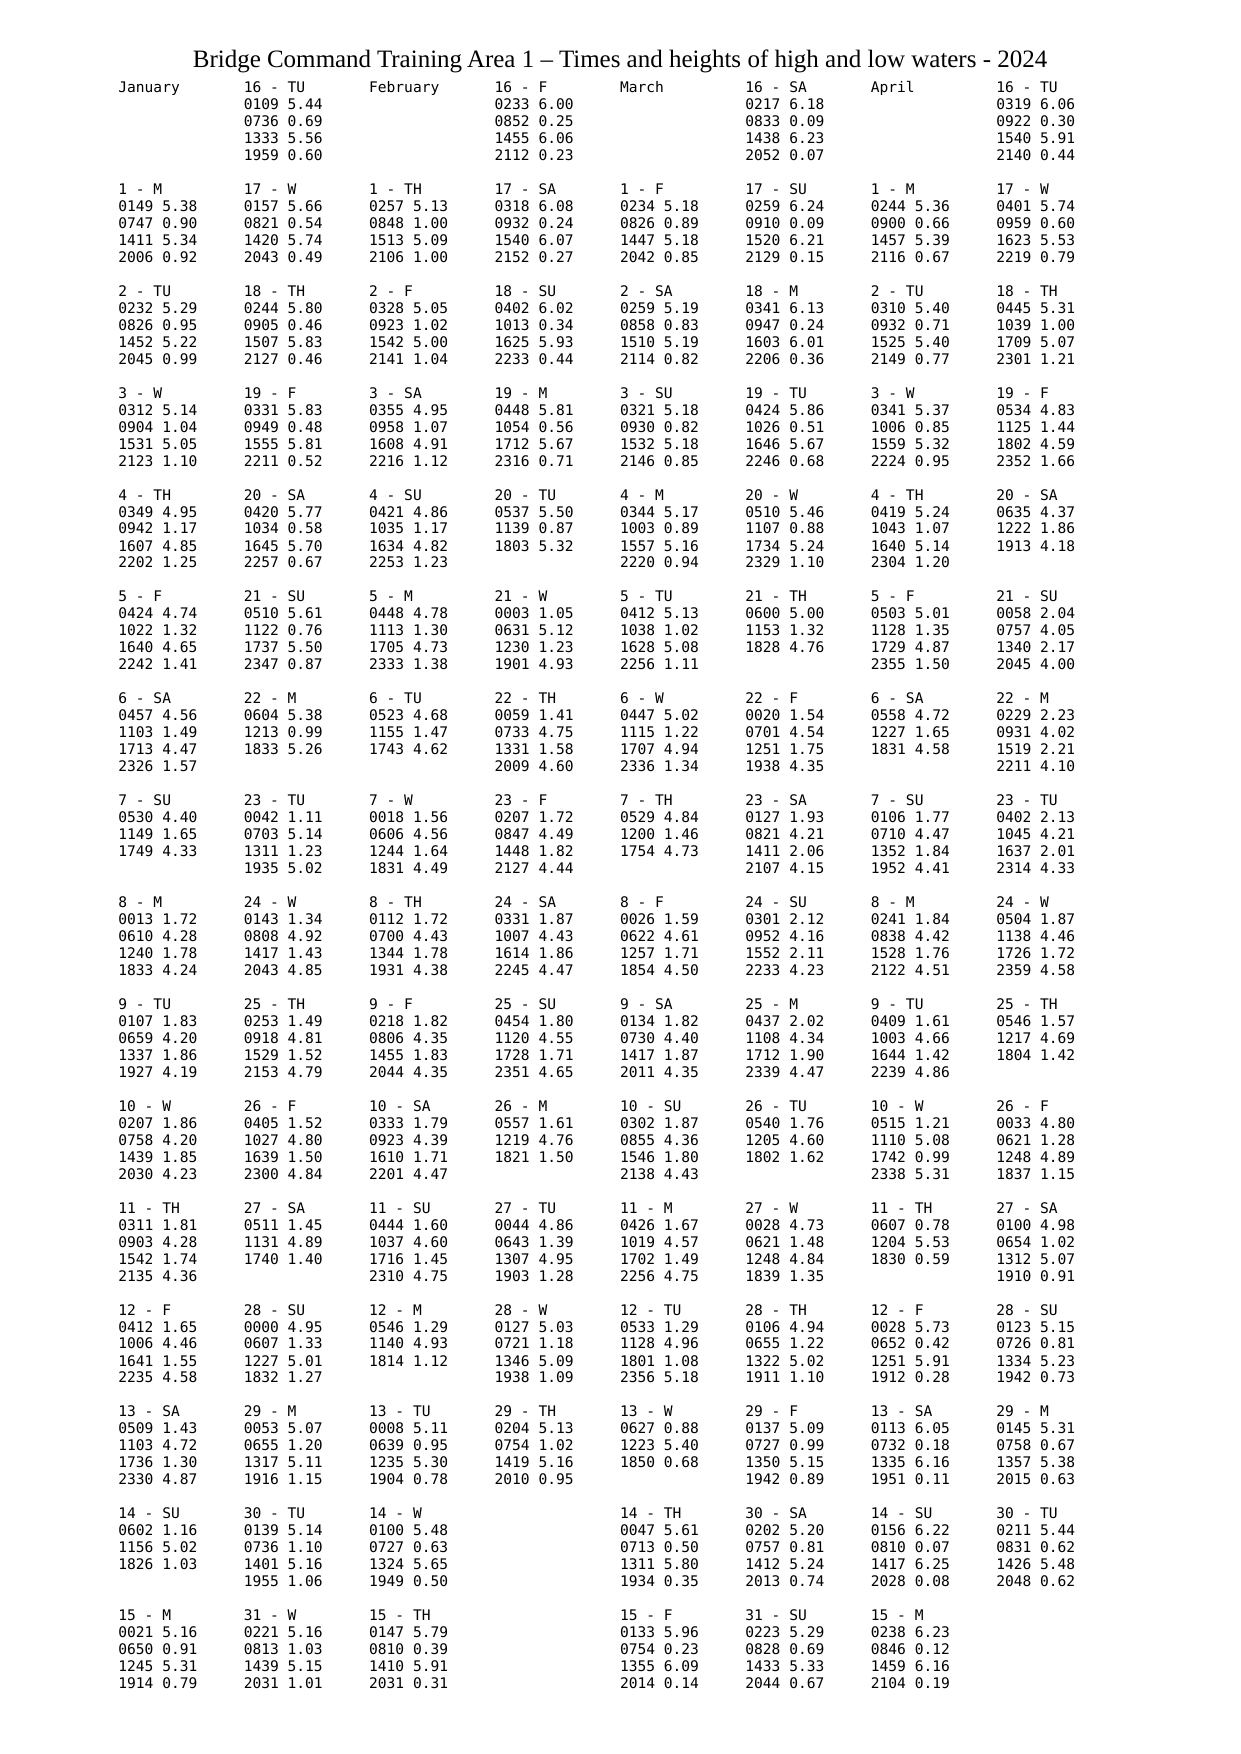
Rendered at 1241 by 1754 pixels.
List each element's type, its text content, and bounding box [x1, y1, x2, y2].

text 2206 0.36 [745, 351, 871, 368]
text 1219 4.76 [494, 1132, 620, 1149]
text 12 - M [369, 1301, 494, 1318]
text 2 - SA [620, 283, 745, 300]
text 3 - W [871, 384, 996, 402]
text 0930 0.82 [620, 418, 745, 436]
text 0947 0.24 [745, 317, 871, 334]
text 2211 0.52 [243, 452, 369, 469]
text 1912 0.28 [871, 1369, 996, 1386]
text 0754 0.23 [620, 1641, 745, 1658]
text 0259 6.24 [745, 198, 871, 215]
text 1525 5.40 [871, 334, 996, 351]
text 29 - M [243, 1403, 369, 1420]
text 1712 5.67 [494, 436, 620, 452]
text 0253 1.49 [243, 1013, 369, 1030]
text 1938 1.09 [494, 1369, 620, 1386]
text 0710 4.47 [871, 826, 996, 843]
text 3 - W [118, 384, 243, 402]
text 1153 1.32 [745, 622, 871, 639]
text 2106 1.00 [369, 249, 494, 266]
text 0100 5.48 [369, 1522, 494, 1539]
text 0604 5.38 [243, 707, 369, 724]
text 0958 1.07 [369, 418, 494, 436]
text 0510 5.61 [243, 605, 369, 622]
text 2048 0.62 [996, 1573, 1122, 1590]
text 15 - M [871, 1607, 996, 1624]
text 0021 5.16 [118, 1624, 243, 1641]
text 1411 2.06 [745, 843, 871, 860]
text 0412 1.65 [118, 1318, 243, 1335]
text 0234 5.18 [620, 198, 745, 215]
text 0420 5.77 [243, 503, 369, 520]
text 1803 5.32 [494, 537, 620, 554]
text 0259 5.19 [620, 300, 745, 317]
text 1352 1.84 [871, 843, 996, 860]
text 1346 5.09 [494, 1352, 620, 1369]
text 1754 4.73 [620, 843, 745, 860]
text 7 - SU [118, 792, 243, 809]
text 1038 1.02 [620, 622, 745, 639]
text 1138 4.46 [996, 928, 1122, 945]
text 0537 5.50 [494, 503, 620, 520]
text 2224 0.95 [871, 452, 996, 469]
text 0008 5.11 [369, 1420, 494, 1437]
text 0758 4.20 [118, 1132, 243, 1149]
text 0727 0.63 [369, 1539, 494, 1556]
text 20 - TU [494, 486, 620, 503]
text 1854 4.50 [620, 962, 745, 979]
text 2246 0.68 [745, 452, 871, 469]
text 0106 1.77 [871, 809, 996, 826]
text 11 - TH [118, 1199, 243, 1217]
text 1614 1.86 [494, 945, 620, 962]
text 1223 5.40 [620, 1437, 745, 1454]
text 0232 5.29 [118, 300, 243, 317]
text 1540 5.91 [996, 130, 1122, 147]
text 1311 1.23 [243, 843, 369, 860]
text 1108 4.34 [745, 1030, 871, 1047]
text 0127 1.93 [745, 809, 871, 826]
text 1952 4.41 [871, 860, 996, 877]
text 18 - SU [494, 283, 620, 300]
text 0621 1.28 [996, 1132, 1122, 1149]
text 1 - TH [369, 181, 494, 198]
text 2351 4.65 [494, 1064, 620, 1081]
text 0156 6.22 [871, 1522, 996, 1539]
text 1244 1.64 [369, 843, 494, 860]
text 1645 5.70 [243, 537, 369, 554]
text 0730 4.40 [620, 1030, 745, 1047]
text 1410 5.91 [369, 1658, 494, 1675]
text 0331 1.87 [494, 911, 620, 928]
text 10 - W [118, 1098, 243, 1115]
text 0758 0.67 [996, 1437, 1122, 1454]
text 1120 4.55 [494, 1030, 620, 1047]
text 1734 5.24 [745, 537, 871, 554]
text 2129 0.15 [745, 249, 871, 266]
text 7 - SU [871, 792, 996, 809]
text 1355 6.09 [620, 1658, 745, 1675]
text 2 - TU [871, 283, 996, 300]
text 1401 5.16 [243, 1556, 369, 1573]
text 2006 0.92 [118, 249, 243, 266]
text 31 - W [243, 1607, 369, 1624]
text 1248 4.89 [996, 1149, 1122, 1166]
text January [118, 79, 243, 96]
text 1716 1.45 [369, 1251, 494, 1267]
text 1935 5.02 [243, 860, 369, 877]
text 1637 2.01 [996, 843, 1122, 860]
text 8 - M [871, 894, 996, 911]
text 21 - SU [243, 588, 369, 605]
text 23 - SA [745, 792, 871, 809]
text 13 - TU [369, 1403, 494, 1420]
text 0355 4.95 [369, 402, 494, 418]
text 2211 4.10 [996, 758, 1122, 775]
text 0419 5.24 [871, 503, 996, 520]
text 5 - M [369, 588, 494, 605]
text 1439 5.15 [243, 1658, 369, 1675]
text 1959 0.60 [243, 147, 369, 164]
text 0349 4.95 [118, 503, 243, 520]
text 0942 1.17 [118, 520, 243, 537]
text 18 - TH [996, 283, 1122, 300]
text 26 - TU [745, 1098, 871, 1115]
text 1035 1.17 [369, 520, 494, 537]
text 1804 1.42 [996, 1047, 1122, 1064]
text 1122 0.76 [243, 622, 369, 639]
text 0421 4.86 [369, 503, 494, 520]
text 1951 0.11 [871, 1471, 996, 1488]
text 0910 0.09 [745, 215, 871, 232]
text 1039 1.00 [996, 317, 1122, 334]
text 2140 0.44 [996, 147, 1122, 164]
text 0847 4.49 [494, 826, 620, 843]
text 0207 1.72 [494, 809, 620, 826]
text 2216 1.12 [369, 452, 494, 469]
text 0900 0.66 [871, 215, 996, 232]
text 17 - SU [745, 181, 871, 198]
text 0918 4.81 [243, 1030, 369, 1047]
text 2015 0.63 [996, 1471, 1122, 1488]
text 1131 4.89 [243, 1233, 369, 1251]
text 0959 0.60 [996, 215, 1122, 232]
text 1901 4.93 [494, 656, 620, 673]
text 28 - W [494, 1301, 620, 1318]
text 1433 5.33 [745, 1658, 871, 1675]
text 16 - TU [996, 79, 1122, 96]
text 1333 5.56 [243, 130, 369, 147]
text 0533 1.29 [620, 1318, 745, 1335]
text 0044 4.86 [494, 1217, 620, 1233]
text 0318 6.08 [494, 198, 620, 215]
text 0540 1.76 [745, 1115, 871, 1132]
text 1227 5.01 [243, 1352, 369, 1369]
text 2314 4.33 [996, 860, 1122, 877]
text 2256 4.75 [620, 1267, 745, 1284]
text 0448 4.78 [369, 605, 494, 622]
text 0106 4.94 [745, 1318, 871, 1335]
text 0447 5.02 [620, 707, 745, 724]
text 0703 5.14 [243, 826, 369, 843]
text 1519 2.21 [996, 741, 1122, 758]
text 0233 6.00 [494, 96, 620, 113]
text 0457 4.56 [118, 707, 243, 724]
text 1149 1.65 [118, 826, 243, 843]
text 0833 0.09 [745, 113, 871, 130]
text 25 - TH [243, 996, 369, 1013]
text 1510 5.19 [620, 334, 745, 351]
text 1155 1.47 [369, 724, 494, 741]
text 0312 5.14 [118, 402, 243, 418]
text 1448 1.82 [494, 843, 620, 860]
text 0301 2.12 [745, 911, 871, 928]
text 0546 1.57 [996, 1013, 1122, 1030]
text 1006 4.46 [118, 1335, 243, 1352]
text 1914 0.79 [118, 1675, 243, 1692]
text 0558 4.72 [871, 707, 996, 724]
text 1742 0.99 [871, 1149, 996, 1166]
text 1916 1.15 [243, 1471, 369, 1488]
text 0736 0.69 [243, 113, 369, 130]
text 0721 1.18 [494, 1335, 620, 1352]
text 1507 5.83 [243, 334, 369, 351]
text 0923 1.02 [369, 317, 494, 334]
text 0546 1.29 [369, 1318, 494, 1335]
text 1222 1.86 [996, 520, 1122, 537]
text 1520 6.21 [745, 232, 871, 249]
text 1802 4.59 [996, 436, 1122, 452]
text 1743 4.62 [369, 741, 494, 758]
text 9 - SA [620, 996, 745, 1013]
text 28 - TH [745, 1301, 871, 1318]
text 4 - TH [871, 486, 996, 503]
text 1942 0.89 [745, 1471, 871, 1488]
text 0059 1.41 [494, 707, 620, 724]
text 30 - SA [745, 1505, 871, 1522]
text 1447 5.18 [620, 232, 745, 249]
text 0143 1.34 [243, 911, 369, 928]
text 0033 4.80 [996, 1115, 1122, 1132]
text 0319 6.06 [996, 96, 1122, 113]
text 1455 1.83 [369, 1047, 494, 1064]
text 1335 6.16 [871, 1454, 996, 1471]
text 0223 5.29 [745, 1624, 871, 1641]
text 1213 0.99 [243, 724, 369, 741]
text 25 - SU [494, 996, 620, 1013]
text 1555 5.81 [243, 436, 369, 452]
text 2044 4.35 [369, 1064, 494, 1081]
text 1139 0.87 [494, 520, 620, 537]
text 1903 1.28 [494, 1267, 620, 1284]
text 0904 1.04 [118, 418, 243, 436]
text 1140 4.93 [369, 1335, 494, 1352]
text 25 - M [745, 996, 871, 1013]
text 0813 1.03 [243, 1641, 369, 1658]
text 1438 6.23 [745, 130, 871, 147]
text 1625 5.93 [494, 334, 620, 351]
text 0810 0.07 [871, 1539, 996, 1556]
text 2135 4.36 [118, 1267, 243, 1284]
text 0244 5.80 [243, 300, 369, 317]
text 2301 1.21 [996, 351, 1122, 368]
text 24 - SA [494, 894, 620, 911]
text 1257 1.71 [620, 945, 745, 962]
text 1251 5.91 [871, 1352, 996, 1369]
text 1019 4.57 [620, 1233, 745, 1251]
text 1043 1.07 [871, 520, 996, 537]
text 1726 1.72 [996, 945, 1122, 962]
text 26 - F [996, 1098, 1122, 1115]
text 1317 5.11 [243, 1454, 369, 1471]
text 0846 0.12 [871, 1641, 996, 1658]
text 1641 1.55 [118, 1352, 243, 1369]
text 0047 5.61 [620, 1522, 745, 1539]
text 0726 0.81 [996, 1335, 1122, 1352]
text 1334 5.23 [996, 1352, 1122, 1369]
text 0341 6.13 [745, 300, 871, 317]
text 1644 1.42 [871, 1047, 996, 1064]
text 1729 4.87 [871, 639, 996, 656]
text 1113 1.30 [369, 622, 494, 639]
text 1103 1.49 [118, 724, 243, 741]
text 1439 1.85 [118, 1149, 243, 1166]
text 9 - F [369, 996, 494, 1013]
text 0529 4.84 [620, 809, 745, 826]
text 1740 1.40 [243, 1251, 369, 1267]
text 1013 0.34 [494, 317, 620, 334]
text 0654 1.02 [996, 1233, 1122, 1251]
text 0515 1.21 [871, 1115, 996, 1132]
text 2300 4.84 [243, 1166, 369, 1183]
text 1532 5.18 [620, 436, 745, 452]
text 1833 4.24 [118, 962, 243, 979]
text 2233 4.23 [745, 962, 871, 979]
text 2336 1.34 [620, 758, 745, 775]
text 18 - TH [243, 283, 369, 300]
text 1529 1.52 [243, 1047, 369, 1064]
text 2138 4.43 [620, 1166, 745, 1183]
text 0426 1.67 [620, 1217, 745, 1233]
text 1705 4.73 [369, 639, 494, 656]
text 18 - M [745, 283, 871, 300]
text 1737 5.50 [243, 639, 369, 656]
text 1938 4.35 [745, 758, 871, 775]
text 1623 5.53 [996, 232, 1122, 249]
text 14 - W [369, 1505, 494, 1522]
text 27 - TU [494, 1199, 620, 1217]
text 0713 0.50 [620, 1539, 745, 1556]
text 0444 1.60 [369, 1217, 494, 1233]
text 1833 5.26 [243, 741, 369, 758]
text 1832 1.27 [243, 1369, 369, 1386]
text 22 - M [243, 690, 369, 707]
text 2031 0.31 [369, 1675, 494, 1692]
text 1542 5.00 [369, 334, 494, 351]
text 2233 0.44 [494, 351, 620, 368]
text 0754 1.02 [494, 1437, 620, 1454]
text 0028 5.73 [871, 1318, 996, 1335]
text 2107 4.15 [745, 860, 871, 877]
text 1125 1.44 [996, 418, 1122, 436]
text 0858 0.83 [620, 317, 745, 334]
text 0202 5.20 [745, 1522, 871, 1539]
text 1814 1.12 [369, 1352, 494, 1369]
text 1110 5.08 [871, 1132, 996, 1149]
text 3 - SU [620, 384, 745, 402]
text 0747 0.90 [118, 215, 243, 232]
text 0631 5.12 [494, 622, 620, 639]
text 2123 1.10 [118, 452, 243, 469]
text 0123 5.15 [996, 1318, 1122, 1335]
text 16 - F [494, 79, 620, 96]
text 13 - SA [118, 1403, 243, 1420]
text 17 - W [243, 181, 369, 198]
text 19 - TU [745, 384, 871, 402]
text 0331 5.83 [243, 402, 369, 418]
text 1248 4.84 [745, 1251, 871, 1267]
text 29 - M [996, 1403, 1122, 1420]
text 2326 1.57 [118, 758, 243, 775]
text 0607 1.33 [243, 1335, 369, 1352]
text 0445 5.31 [996, 300, 1122, 317]
text 2333 1.38 [369, 656, 494, 673]
text March [620, 79, 745, 96]
text 1324 5.65 [369, 1556, 494, 1573]
text 1 - F [620, 181, 745, 198]
text 1419 5.16 [494, 1454, 620, 1471]
text 2359 4.58 [996, 962, 1122, 979]
text 1712 1.90 [745, 1047, 871, 1064]
text 0828 0.69 [745, 1641, 871, 1658]
text 2043 4.85 [243, 962, 369, 979]
text 0013 1.72 [118, 911, 243, 928]
text 27 - SA [996, 1199, 1122, 1217]
text 1728 1.71 [494, 1047, 620, 1064]
text 1850 0.68 [620, 1454, 745, 1471]
text 0600 5.00 [745, 605, 871, 622]
text 2031 1.01 [243, 1675, 369, 1692]
text 0838 4.42 [871, 928, 996, 945]
text 20 - W [745, 486, 871, 503]
text 0530 4.40 [118, 809, 243, 826]
text 0510 5.46 [745, 503, 871, 520]
text 0000 4.95 [243, 1318, 369, 1335]
text 2141 1.04 [369, 351, 494, 368]
text 1828 4.76 [745, 639, 871, 656]
text 1037 4.60 [369, 1233, 494, 1251]
text 2127 0.46 [243, 351, 369, 368]
text 11 - SU [369, 1199, 494, 1217]
text 1904 0.78 [369, 1471, 494, 1488]
text 15 - M [118, 1607, 243, 1624]
text 0207 1.86 [118, 1115, 243, 1132]
text 27 - SA [243, 1199, 369, 1217]
text 1459 6.16 [871, 1658, 996, 1675]
text 1026 0.51 [745, 418, 871, 436]
text 2239 4.86 [871, 1064, 996, 1081]
text 8 - F [620, 894, 745, 911]
text 2338 5.31 [871, 1166, 996, 1183]
text 1702 1.49 [620, 1251, 745, 1267]
text 0821 0.54 [243, 215, 369, 232]
text 24 - SU [745, 894, 871, 911]
text 1337 1.86 [118, 1047, 243, 1064]
text 1830 0.59 [871, 1251, 996, 1267]
text 20 - SA [996, 486, 1122, 503]
text 1640 4.65 [118, 639, 243, 656]
text 23 - TU [996, 792, 1122, 809]
text 0602 1.16 [118, 1522, 243, 1539]
text 7 - W [369, 792, 494, 809]
text 2127 4.44 [494, 860, 620, 877]
text 0557 1.61 [494, 1115, 620, 1132]
text 1 - M [118, 181, 243, 198]
text 2 - F [369, 283, 494, 300]
text 14 - SU [871, 1505, 996, 1522]
text 1344 1.78 [369, 945, 494, 962]
text 0922 0.30 [996, 113, 1122, 130]
text 1411 5.34 [118, 232, 243, 249]
text 0402 2.13 [996, 809, 1122, 826]
text 1557 5.16 [620, 537, 745, 554]
text 6 - TU [369, 690, 494, 707]
text 1027 4.80 [243, 1132, 369, 1149]
text 1311 5.80 [620, 1556, 745, 1573]
text 0020 1.54 [745, 707, 871, 724]
text 0855 4.36 [620, 1132, 745, 1149]
text 0412 5.13 [620, 605, 745, 622]
text 1115 1.22 [620, 724, 745, 741]
text 14 - TH [620, 1505, 745, 1522]
text 2202 1.25 [118, 554, 243, 571]
text 0344 5.17 [620, 503, 745, 520]
text April [871, 79, 996, 96]
text 1837 1.15 [996, 1166, 1122, 1183]
text 0826 0.95 [118, 317, 243, 334]
text 1312 5.07 [996, 1251, 1122, 1267]
text 1022 1.32 [118, 622, 243, 639]
text 0437 2.02 [745, 1013, 871, 1030]
text 19 - M [494, 384, 620, 402]
text 1103 4.72 [118, 1437, 243, 1454]
text 22 - F [745, 690, 871, 707]
text 22 - M [996, 690, 1122, 707]
text 1646 5.67 [745, 436, 871, 452]
text 2030 4.23 [118, 1166, 243, 1183]
text 16 - TU [243, 79, 369, 96]
text 6 - SA [118, 690, 243, 707]
text 0127 5.03 [494, 1318, 620, 1335]
text 0341 5.37 [871, 402, 996, 418]
text 1831 4.49 [369, 860, 494, 877]
text 5 - F [871, 588, 996, 605]
text 21 - W [494, 588, 620, 605]
text 1559 5.32 [871, 436, 996, 452]
text 0409 1.61 [871, 1013, 996, 1030]
text 9 - TU [118, 996, 243, 1013]
text 2104 0.19 [871, 1675, 996, 1692]
text 0511 1.45 [243, 1217, 369, 1233]
text 1034 0.58 [243, 520, 369, 537]
text 4 - M [620, 486, 745, 503]
text 1749 4.33 [118, 843, 243, 860]
text 0643 1.39 [494, 1233, 620, 1251]
text 0806 4.35 [369, 1030, 494, 1047]
text 0321 5.18 [620, 402, 745, 418]
text 1007 4.43 [494, 928, 620, 945]
text 0923 4.39 [369, 1132, 494, 1149]
text 15 - TH [369, 1607, 494, 1624]
text 0621 1.48 [745, 1233, 871, 1251]
text 1607 4.85 [118, 537, 243, 554]
text 2149 0.77 [871, 351, 996, 368]
text 2 - TU [118, 283, 243, 300]
text 23 - F [494, 792, 620, 809]
text 12 - TU [620, 1301, 745, 1318]
text 0503 5.01 [871, 605, 996, 622]
text 1227 1.65 [871, 724, 996, 741]
text 4 - TH [118, 486, 243, 503]
text 0157 5.66 [243, 198, 369, 215]
text 13 - SA [871, 1403, 996, 1420]
text 0931 4.02 [996, 724, 1122, 741]
text 1709 5.07 [996, 334, 1122, 351]
text 0736 1.10 [243, 1539, 369, 1556]
text 1455 6.06 [494, 130, 620, 147]
text 0241 1.84 [871, 911, 996, 928]
text 19 - F [243, 384, 369, 402]
text 1457 5.39 [871, 232, 996, 249]
text 2045 0.99 [118, 351, 243, 368]
text 24 - W [243, 894, 369, 911]
text 1839 1.35 [745, 1267, 871, 1284]
text 1128 1.35 [871, 622, 996, 639]
text 17 - W [996, 181, 1122, 198]
text 1357 5.38 [996, 1454, 1122, 1471]
text 1531 5.05 [118, 436, 243, 452]
text 0026 1.59 [620, 911, 745, 928]
text 0523 4.68 [369, 707, 494, 724]
text 1540 6.07 [494, 232, 620, 249]
text 0401 5.74 [996, 198, 1122, 215]
text 2355 1.50 [871, 656, 996, 673]
text 1821 1.50 [494, 1149, 620, 1166]
text 2011 4.35 [620, 1064, 745, 1081]
text 29 - F [745, 1403, 871, 1420]
text 0700 4.43 [369, 928, 494, 945]
text 0042 1.11 [243, 809, 369, 826]
text 0100 4.98 [996, 1217, 1122, 1233]
text 1528 1.76 [871, 945, 996, 962]
text 0659 4.20 [118, 1030, 243, 1047]
text 30 - TU [996, 1505, 1122, 1522]
text 0218 1.82 [369, 1013, 494, 1030]
text 2010 0.95 [494, 1471, 620, 1488]
text 0053 5.07 [243, 1420, 369, 1437]
text 2042 0.85 [620, 249, 745, 266]
text 2153 4.79 [243, 1064, 369, 1081]
text 2352 1.66 [996, 452, 1122, 469]
text 2220 0.94 [620, 554, 745, 571]
text 2013 0.74 [745, 1573, 871, 1590]
text 1331 1.58 [494, 741, 620, 758]
text 26 - F [243, 1098, 369, 1115]
text 21 - SU [996, 588, 1122, 605]
text 1417 1.87 [620, 1047, 745, 1064]
text 10 - W [871, 1098, 996, 1115]
text 1910 0.91 [996, 1267, 1122, 1284]
text 1927 4.19 [118, 1064, 243, 1081]
text 0905 0.46 [243, 317, 369, 334]
text 0903 4.28 [118, 1233, 243, 1251]
text 2052 0.07 [745, 147, 871, 164]
text 0134 1.82 [620, 1013, 745, 1030]
text 1054 0.56 [494, 418, 620, 436]
text 2152 0.27 [494, 249, 620, 266]
text 5 - F [118, 588, 243, 605]
text 1 - M [871, 181, 996, 198]
text 1949 0.50 [369, 1573, 494, 1590]
text 0652 0.42 [871, 1335, 996, 1352]
text 0257 5.13 [369, 198, 494, 215]
text 1217 4.69 [996, 1030, 1122, 1047]
text 1736 1.30 [118, 1454, 243, 1471]
text 2356 5.18 [620, 1369, 745, 1386]
text 0107 1.83 [118, 1013, 243, 1030]
text 3 - SA [369, 384, 494, 402]
text 1156 5.02 [118, 1539, 243, 1556]
text 0221 5.16 [243, 1624, 369, 1641]
text 0949 0.48 [243, 418, 369, 436]
text 0650 0.91 [118, 1641, 243, 1658]
text 2146 0.85 [620, 452, 745, 469]
text 1552 2.11 [745, 945, 871, 962]
text 31 - SU [745, 1607, 871, 1624]
text 0028 4.73 [745, 1217, 871, 1233]
text 0808 4.92 [243, 928, 369, 945]
text 1128 4.96 [620, 1335, 745, 1352]
text 0109 5.44 [243, 96, 369, 113]
text 0217 6.18 [745, 96, 871, 113]
text 1045 4.21 [996, 826, 1122, 843]
text 1420 5.74 [243, 232, 369, 249]
text 10 - SU [620, 1098, 745, 1115]
text 27 - W [745, 1199, 871, 1217]
text 0302 1.87 [620, 1115, 745, 1132]
text February [369, 79, 494, 96]
text 1003 0.89 [620, 520, 745, 537]
text 1603 6.01 [745, 334, 871, 351]
text 0402 6.02 [494, 300, 620, 317]
text 11 - M [620, 1199, 745, 1217]
text 1911 1.10 [745, 1369, 871, 1386]
text 10 - SA [369, 1098, 494, 1115]
text 23 - TU [243, 792, 369, 809]
text 0727 0.99 [745, 1437, 871, 1454]
text 0826 0.89 [620, 215, 745, 232]
text 6 - SA [871, 690, 996, 707]
text 1417 6.25 [871, 1556, 996, 1573]
text 0112 1.72 [369, 911, 494, 928]
text 1251 1.75 [745, 741, 871, 758]
text 1230 1.23 [494, 639, 620, 656]
text 11 - TH [871, 1199, 996, 1217]
text 1417 1.43 [243, 945, 369, 962]
text 13 - W [620, 1403, 745, 1420]
text 0113 6.05 [871, 1420, 996, 1437]
text 0424 4.74 [118, 605, 243, 622]
text 12 - F [118, 1301, 243, 1318]
text 12 - F [871, 1301, 996, 1318]
text 1340 2.17 [996, 639, 1122, 656]
text 20 - SA [243, 486, 369, 503]
text 1707 4.94 [620, 741, 745, 758]
text 1608 4.91 [369, 436, 494, 452]
text 0454 1.80 [494, 1013, 620, 1030]
text 19 - F [996, 384, 1122, 402]
text 28 - SU [243, 1301, 369, 1318]
text 0655 1.20 [243, 1437, 369, 1454]
text 1205 4.60 [745, 1132, 871, 1149]
text 2009 4.60 [494, 758, 620, 775]
text 1913 4.18 [996, 537, 1122, 554]
text 2329 1.10 [745, 554, 871, 571]
text 1931 4.38 [369, 962, 494, 979]
text 0622 4.61 [620, 928, 745, 945]
text 7 - TH [620, 792, 745, 809]
text 0810 0.39 [369, 1641, 494, 1658]
text 0509 1.43 [118, 1420, 243, 1437]
text 26 - M [494, 1098, 620, 1115]
text 0333 1.79 [369, 1115, 494, 1132]
text 0534 4.83 [996, 402, 1122, 418]
text 0405 1.52 [243, 1115, 369, 1132]
text 0311 1.81 [118, 1217, 243, 1233]
text 2122 4.51 [871, 962, 996, 979]
text 1826 1.03 [118, 1556, 243, 1573]
text 0932 0.71 [871, 317, 996, 334]
text 0238 6.23 [871, 1624, 996, 1641]
text 25 - TH [996, 996, 1122, 1013]
text 2253 1.23 [369, 554, 494, 571]
text 0504 1.87 [996, 911, 1122, 928]
text 1546 1.80 [620, 1149, 745, 1166]
text 1200 1.46 [620, 826, 745, 843]
text 0328 5.05 [369, 300, 494, 317]
text 0229 2.23 [996, 707, 1122, 724]
text 2245 4.47 [494, 962, 620, 979]
text 1426 5.48 [996, 1556, 1122, 1573]
text 21 - TH [745, 588, 871, 605]
text 1003 4.66 [871, 1030, 996, 1047]
text 1240 1.78 [118, 945, 243, 962]
text 0147 5.79 [369, 1624, 494, 1641]
text 0149 5.38 [118, 198, 243, 215]
text 0424 5.86 [745, 402, 871, 418]
text 0639 0.95 [369, 1437, 494, 1454]
text 0211 5.44 [996, 1522, 1122, 1539]
text 0821 4.21 [745, 826, 871, 843]
text 2114 0.82 [620, 351, 745, 368]
text 0831 0.62 [996, 1539, 1122, 1556]
text 1204 5.53 [871, 1233, 996, 1251]
text 17 - SA [494, 181, 620, 198]
text 1639 1.50 [243, 1149, 369, 1166]
text 0448 5.81 [494, 402, 620, 418]
text 8 - TH [369, 894, 494, 911]
text 2044 0.67 [745, 1675, 871, 1692]
text 1542 1.74 [118, 1251, 243, 1267]
text 2257 0.67 [243, 554, 369, 571]
text 2219 0.79 [996, 249, 1122, 266]
text 1831 4.58 [871, 741, 996, 758]
text 1006 0.85 [871, 418, 996, 436]
text 1802 1.62 [745, 1149, 871, 1166]
text 2045 4.00 [996, 656, 1122, 673]
text 0145 5.31 [996, 1420, 1122, 1437]
text 0733 4.75 [494, 724, 620, 741]
text 15 - F [620, 1607, 745, 1624]
text 0133 5.96 [620, 1624, 745, 1641]
text 1307 4.95 [494, 1251, 620, 1267]
text 0932 0.24 [494, 215, 620, 232]
text 16 - SA [745, 79, 871, 96]
text 0732 0.18 [871, 1437, 996, 1454]
text 2116 0.67 [871, 249, 996, 266]
text 2028 0.08 [871, 1573, 996, 1590]
text 0635 4.37 [996, 503, 1122, 520]
text 1634 4.82 [369, 537, 494, 554]
text 2304 1.20 [871, 554, 996, 571]
text 6 - W [620, 690, 745, 707]
text 1412 5.24 [745, 1556, 871, 1573]
text 1322 5.02 [745, 1352, 871, 1369]
text 1350 5.15 [745, 1454, 871, 1471]
text 4 - SU [369, 486, 494, 503]
text 2339 4.47 [745, 1064, 871, 1081]
text 0018 1.56 [369, 809, 494, 826]
text 0757 0.81 [745, 1539, 871, 1556]
text 30 - TU [243, 1505, 369, 1522]
text 2043 0.49 [243, 249, 369, 266]
text 0204 5.13 [494, 1420, 620, 1437]
text 1934 0.35 [620, 1573, 745, 1590]
text 0757 4.05 [996, 622, 1122, 639]
text 2316 0.71 [494, 452, 620, 469]
text 0701 4.54 [745, 724, 871, 741]
text 0952 4.16 [745, 928, 871, 945]
text 9 - TU [871, 996, 996, 1013]
text 0310 5.40 [871, 300, 996, 317]
text 2242 1.41 [118, 656, 243, 673]
text 22 - TH [494, 690, 620, 707]
text 0058 2.04 [996, 605, 1122, 622]
text 1245 5.31 [118, 1658, 243, 1675]
text 2310 4.75 [369, 1267, 494, 1284]
text 0003 1.05 [494, 605, 620, 622]
text 1235 5.30 [369, 1454, 494, 1471]
text 1640 5.14 [871, 537, 996, 554]
text 2256 1.11 [620, 656, 745, 673]
text 28 - SU [996, 1301, 1122, 1318]
text 1942 0.73 [996, 1369, 1122, 1386]
text 0610 4.28 [118, 928, 243, 945]
text 24 - W [996, 894, 1122, 911]
text 0655 1.22 [745, 1335, 871, 1352]
text 0627 0.88 [620, 1420, 745, 1437]
text 1713 4.47 [118, 741, 243, 758]
text 0244 5.36 [871, 198, 996, 215]
text 1628 5.08 [620, 639, 745, 656]
text 2014 0.14 [620, 1675, 745, 1692]
text 0852 0.25 [494, 113, 620, 130]
text 0607 0.78 [871, 1217, 996, 1233]
text 1513 5.09 [369, 232, 494, 249]
text 0848 1.00 [369, 215, 494, 232]
text 29 - TH [494, 1403, 620, 1420]
text 14 - SU [118, 1505, 243, 1522]
text 2112 0.23 [494, 147, 620, 164]
text 1107 0.88 [745, 520, 871, 537]
text 8 - M [118, 894, 243, 911]
text 5 - TU [620, 588, 745, 605]
text 2201 4.47 [369, 1166, 494, 1183]
text 2347 0.87 [243, 656, 369, 673]
text 0137 5.09 [745, 1420, 871, 1437]
text 2330 4.87 [118, 1471, 243, 1488]
text 2235 4.58 [118, 1369, 243, 1386]
text 0606 4.56 [369, 826, 494, 843]
text 1801 1.08 [620, 1352, 745, 1369]
text 0139 5.14 [243, 1522, 369, 1539]
text 1452 5.22 [118, 334, 243, 351]
text 1610 1.71 [369, 1149, 494, 1166]
text 1955 1.06 [243, 1573, 369, 1590]
